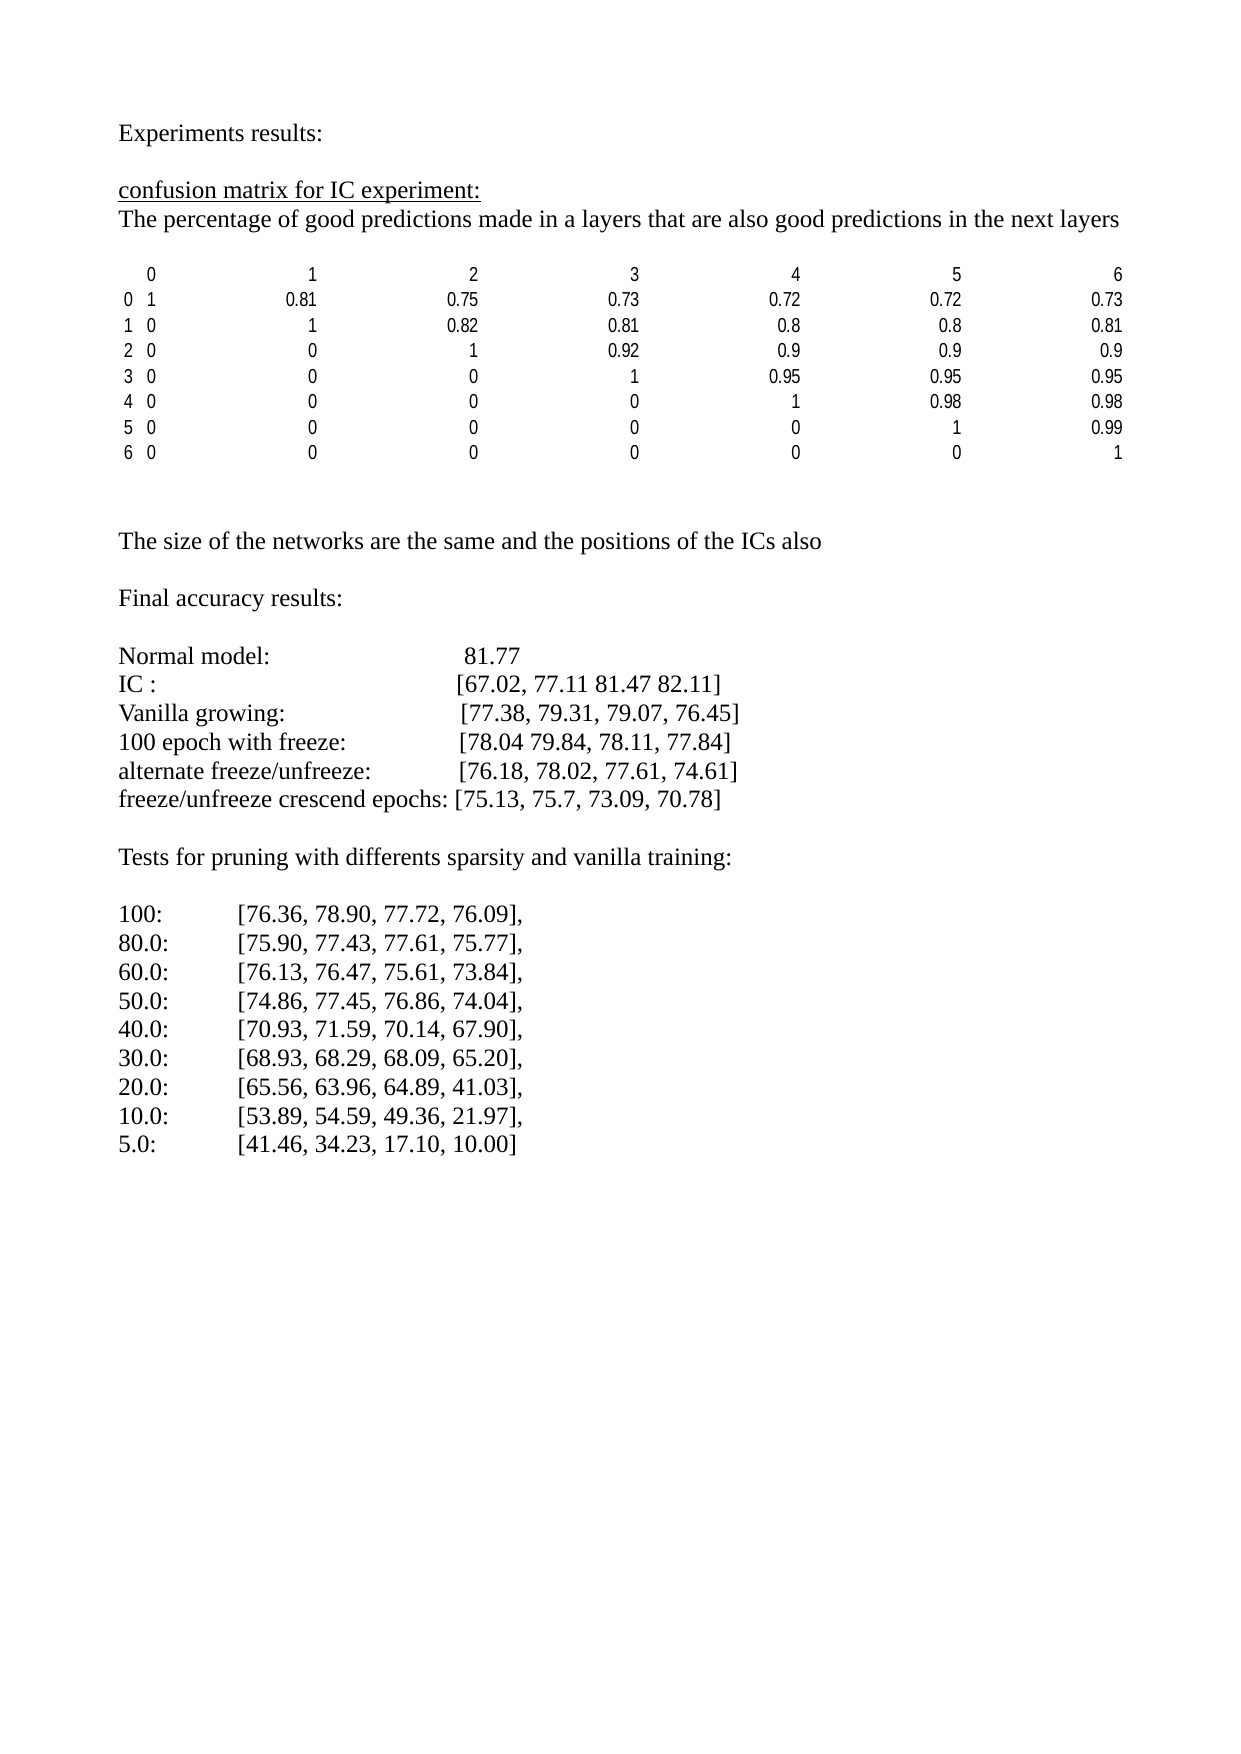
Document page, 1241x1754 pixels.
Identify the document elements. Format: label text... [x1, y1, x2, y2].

text IC : [67.02, 77.11 81.47 82.11] [118, 669, 1122, 698]
text 20.0: [65.56, 63.96, 64.89, 41.03], [118, 1072, 1122, 1101]
text The percentage of good predictions made in a layers that are also good predictions in the next layers [118, 204, 1122, 233]
text 100: [76.36, 78.90, 77.72, 76.09], [118, 899, 1122, 928]
text 50.0: [74.86, 77.45, 76.86, 74.04], [118, 986, 1122, 1014]
text 80.0: [75.90, 77.43, 77.61, 75.77], [118, 928, 1122, 957]
text 40.0: [70.93, 71.59, 70.14, 67.90], [118, 1014, 1122, 1043]
text confusion matrix for IC experiment: [118, 176, 1122, 204]
text 100 epoch with freeze: [78.04 79.84, 78.11, 77.84] [118, 727, 1122, 756]
text Vanilla growing: [77.38, 79.31, 79.07, 76.45] [118, 698, 1122, 727]
text 30.0: [68.93, 68.29, 68.09, 65.20], [118, 1043, 1122, 1072]
text alternate freeze/unfreeze: [76.18, 78.02, 77.61, 74.61] [118, 756, 1122, 784]
text Experiments results: [118, 118, 1122, 147]
text The size of the networks are the same and the positions of the ICs also [118, 526, 1122, 554]
text 60.0: [76.13, 76.47, 75.61, 73.84], [118, 957, 1122, 986]
text Tests for pruning with differents sparsity and vanilla training: [118, 842, 1122, 871]
text 5.0: [41.46, 34.23, 17.10, 10.00] [118, 1129, 1122, 1158]
text Final accuracy results: [118, 583, 1122, 612]
text 10.0: [53.89, 54.59, 49.36, 21.97], [118, 1101, 1122, 1129]
text Normal model: 81.77 [118, 641, 1122, 669]
text freeze/unfreeze crescend epochs: [75.13, 75.7, 73.09, 70.78] [118, 784, 1122, 813]
